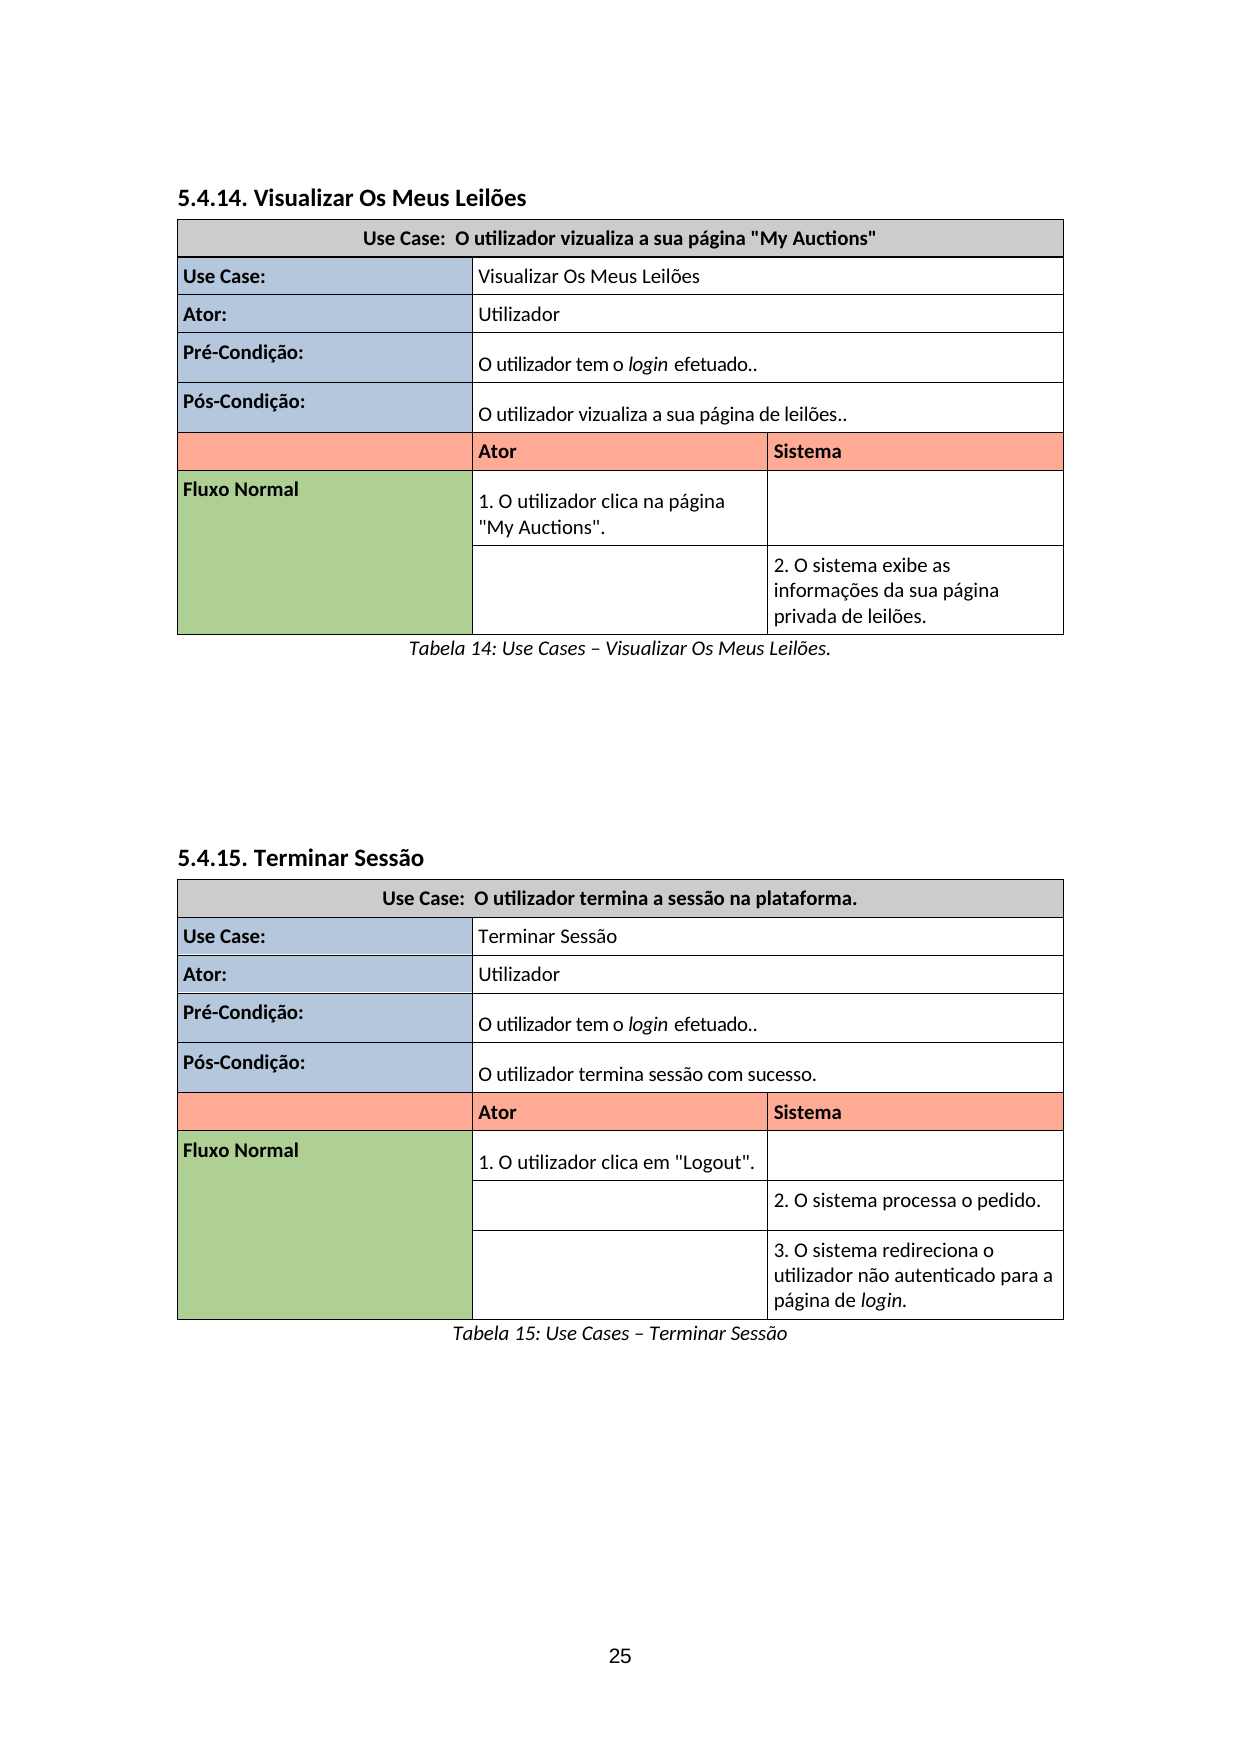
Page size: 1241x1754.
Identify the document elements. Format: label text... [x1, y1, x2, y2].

table_cell Ator: [178, 956, 472, 992]
table_cell Sistema [768, 1093, 1063, 1130]
table_cell Utilizador [473, 295, 1063, 332]
table_cell Use Case: [178, 918, 472, 954]
table_cell Pós-Condição: [178, 383, 472, 432]
table_cell [178, 433, 472, 470]
table_cell Visualizar Os Meus Leilões [473, 258, 1063, 294]
table_cell Sistema [768, 433, 1063, 470]
table_cell 1. O utilizador clica em "Logout". [473, 1131, 767, 1180]
table_cell Fluxo Normal [178, 1131, 472, 1319]
table_cell [768, 1131, 1063, 1180]
table_cell O utilizador tem o login efetuado.. [473, 994, 1063, 1042]
table_cell Fluxo Normal [178, 471, 472, 634]
table_cell Pré-Condição: [178, 333, 472, 382]
table_cell 3. O sistema redireciona o utilizador não autenticado para a página de login. [768, 1231, 1063, 1319]
table_cell Pós-Condição: [178, 1043, 472, 1092]
text Tabela 14: Use Cases – Visualizar Os Meus Leilões. [177, 635, 1063, 661]
table_cell 2. O sistema processa o pedido. [768, 1181, 1063, 1230]
table_cell Terminar Sessão [473, 918, 1063, 954]
table_cell [473, 1181, 767, 1230]
table_cell Pré-Condição: [178, 994, 472, 1042]
table_cell 1. O utilizador clica na página "My Auctions". [473, 471, 767, 545]
subtitle 5.4.15. Terminar Sessão [177, 842, 1063, 872]
table_cell O utilizador vizualiza a sua página de leilões.. [473, 383, 1063, 432]
table_cell [473, 546, 767, 634]
table_cell [768, 471, 1063, 545]
table_cell Use Case: [178, 258, 472, 294]
table_cell Ator: [178, 295, 472, 332]
table_cell Ator [473, 433, 767, 470]
table_cell O utilizador termina sessão com sucesso. [473, 1043, 1063, 1092]
subtitle 5.4.14. Visualizar Os Meus Leilões [177, 182, 1063, 212]
table_header Use Case: O utilizador termina a sessão na plataforma. [178, 880, 1063, 917]
text Tabela 15: Use Cases – Terminar Sessão [177, 1320, 1063, 1345]
table_cell [473, 1231, 767, 1319]
table_cell [178, 1093, 472, 1130]
table_cell 2. O sistema exibe as informações da sua página privada de leilões. [768, 546, 1063, 634]
table_header Use Case: O utilizador vizualiza a sua página "My Auctions" [178, 220, 1063, 256]
table_cell Utilizador [473, 956, 1063, 992]
table_cell O utilizador tem o login efetuado.. [473, 333, 1063, 382]
table_cell Ator [473, 1093, 767, 1130]
